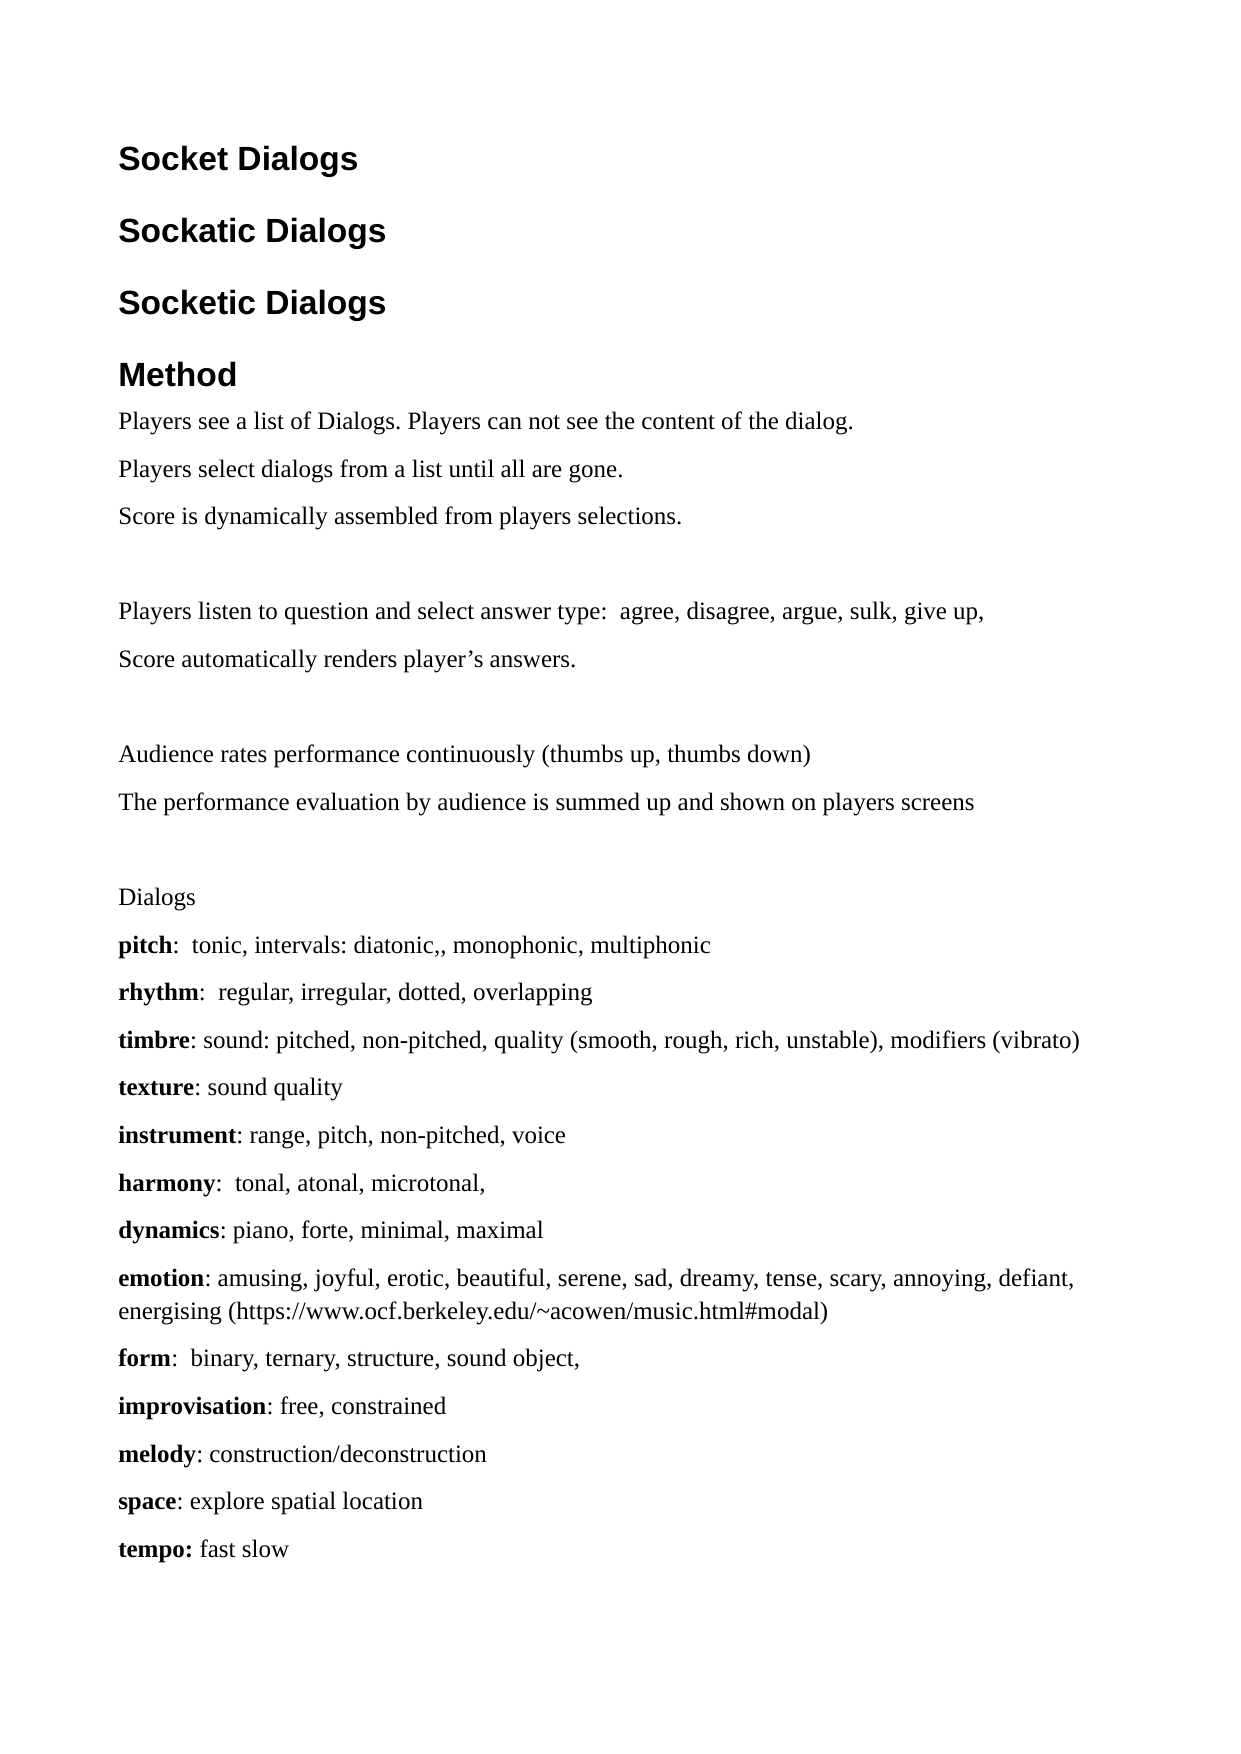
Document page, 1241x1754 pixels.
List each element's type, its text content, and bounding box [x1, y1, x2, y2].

text dynamics: piano, forte, minimal, maximal [118, 1215, 1122, 1244]
subtitle Socket Dialogs [118, 139, 1122, 178]
text rhythm: regular, irregular, dotted, overlapping [118, 977, 1122, 1006]
text Players select dialogs from a list until all are gone. [118, 454, 1122, 482]
text form: binary, ternary, structure, sound object, [118, 1343, 1122, 1372]
text emotion: amusing, joyful, erotic, beautiful, serene, sad, dreamy, tense, scary, annoying, defiant, energising (https://www.ocf.berkeley.edu/~acowen/music.html#modal) [118, 1263, 1122, 1325]
text improvisation: free, constrained [118, 1391, 1122, 1420]
text instrument: range, pitch, non-pitched, voice [118, 1120, 1122, 1149]
text Players see a list of Dialogs. Players can not see the content of the dialog. [118, 406, 1122, 435]
text harmony: tonal, atonal, microtonal, [118, 1168, 1122, 1196]
text texture: sound quality [118, 1072, 1122, 1101]
text Players listen to question and select answer type: agree, disagree, argue, sulk, give up, [118, 596, 1122, 625]
text Dialogs [118, 882, 1122, 911]
text timbre: sound: pitched, non-pitched, quality (smooth, rough, rich, unstable), modifiers (vibrato) [118, 1025, 1122, 1054]
text The performance evaluation by audience is summed up and shown on players screens [118, 787, 1122, 816]
subtitle Method [118, 355, 1122, 393]
text pitch: tonic, intervals: diatonic,, monophonic, multiphonic [118, 930, 1122, 958]
text melody: construction/deconstruction [118, 1439, 1122, 1467]
text Score is dynamically assembled from players selections. [118, 501, 1122, 530]
subtitle Sockatic Dialogs [118, 211, 1122, 249]
text Audience rates performance continuously (thumbs up, thumbs down) [118, 739, 1122, 768]
text Score automatically renders player’s answers. [118, 644, 1122, 673]
text tempo: fast slow [118, 1534, 1122, 1563]
text space: explore spatial location [118, 1486, 1122, 1515]
subtitle Socketic Dialogs [118, 283, 1122, 322]
